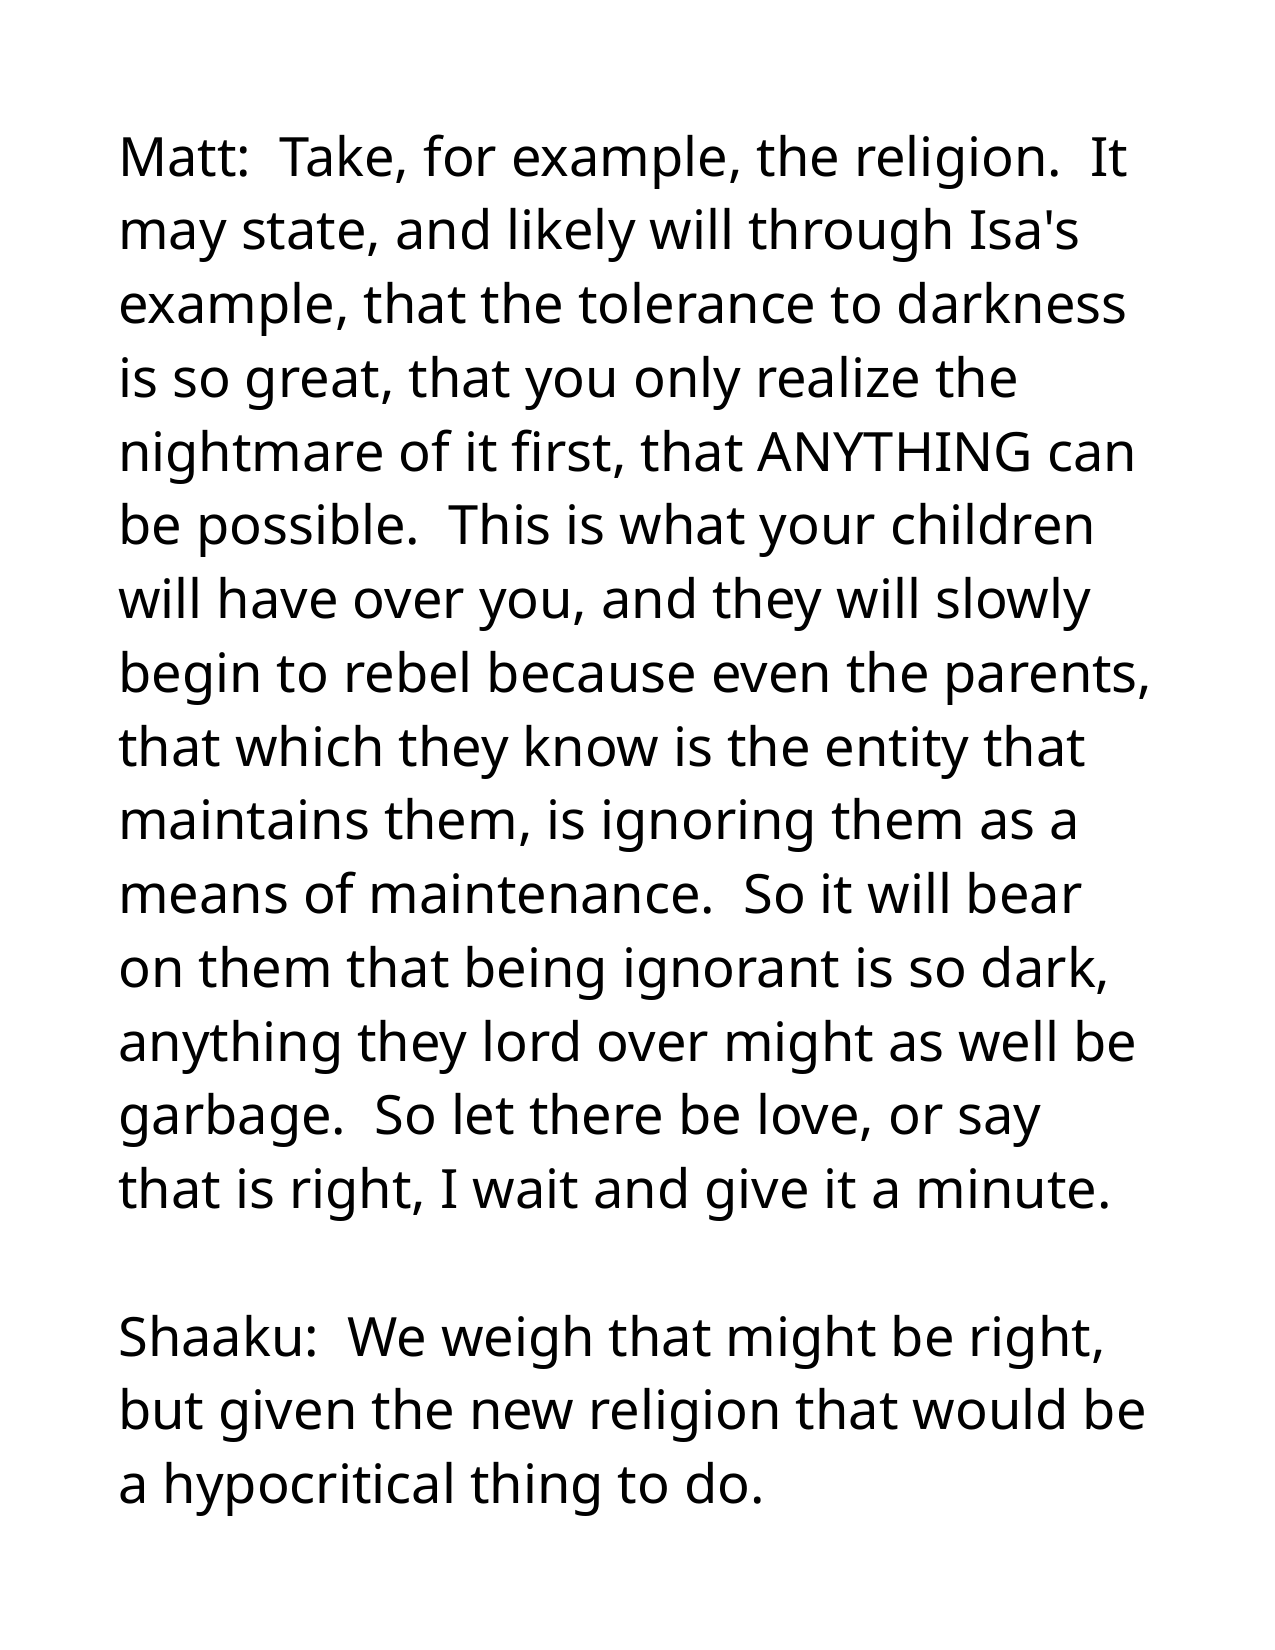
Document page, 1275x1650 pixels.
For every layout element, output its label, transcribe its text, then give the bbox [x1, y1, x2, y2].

text Matt: Take, for example, the religion. It may state, and likely will through Isa's example, that the tolerance to darkness is so great, that you only realize the nightmare of it first, that ANYTHING can be possible. This is what your children will have over you, and they will slowly begin to rebel because even the parents, that which they know is the entity that maintains them, is ignoring them as a means of maintenance. So it will bear on them that being ignorant is so dark, anything they lord over might as well be garbage. So let there be love, or say that is right, I wait and give it a minute. [118, 118, 1157, 1224]
text Shaaku: We weigh that might be right, but given the new religion that would be a hypocritical thing to do. [118, 1298, 1157, 1519]
